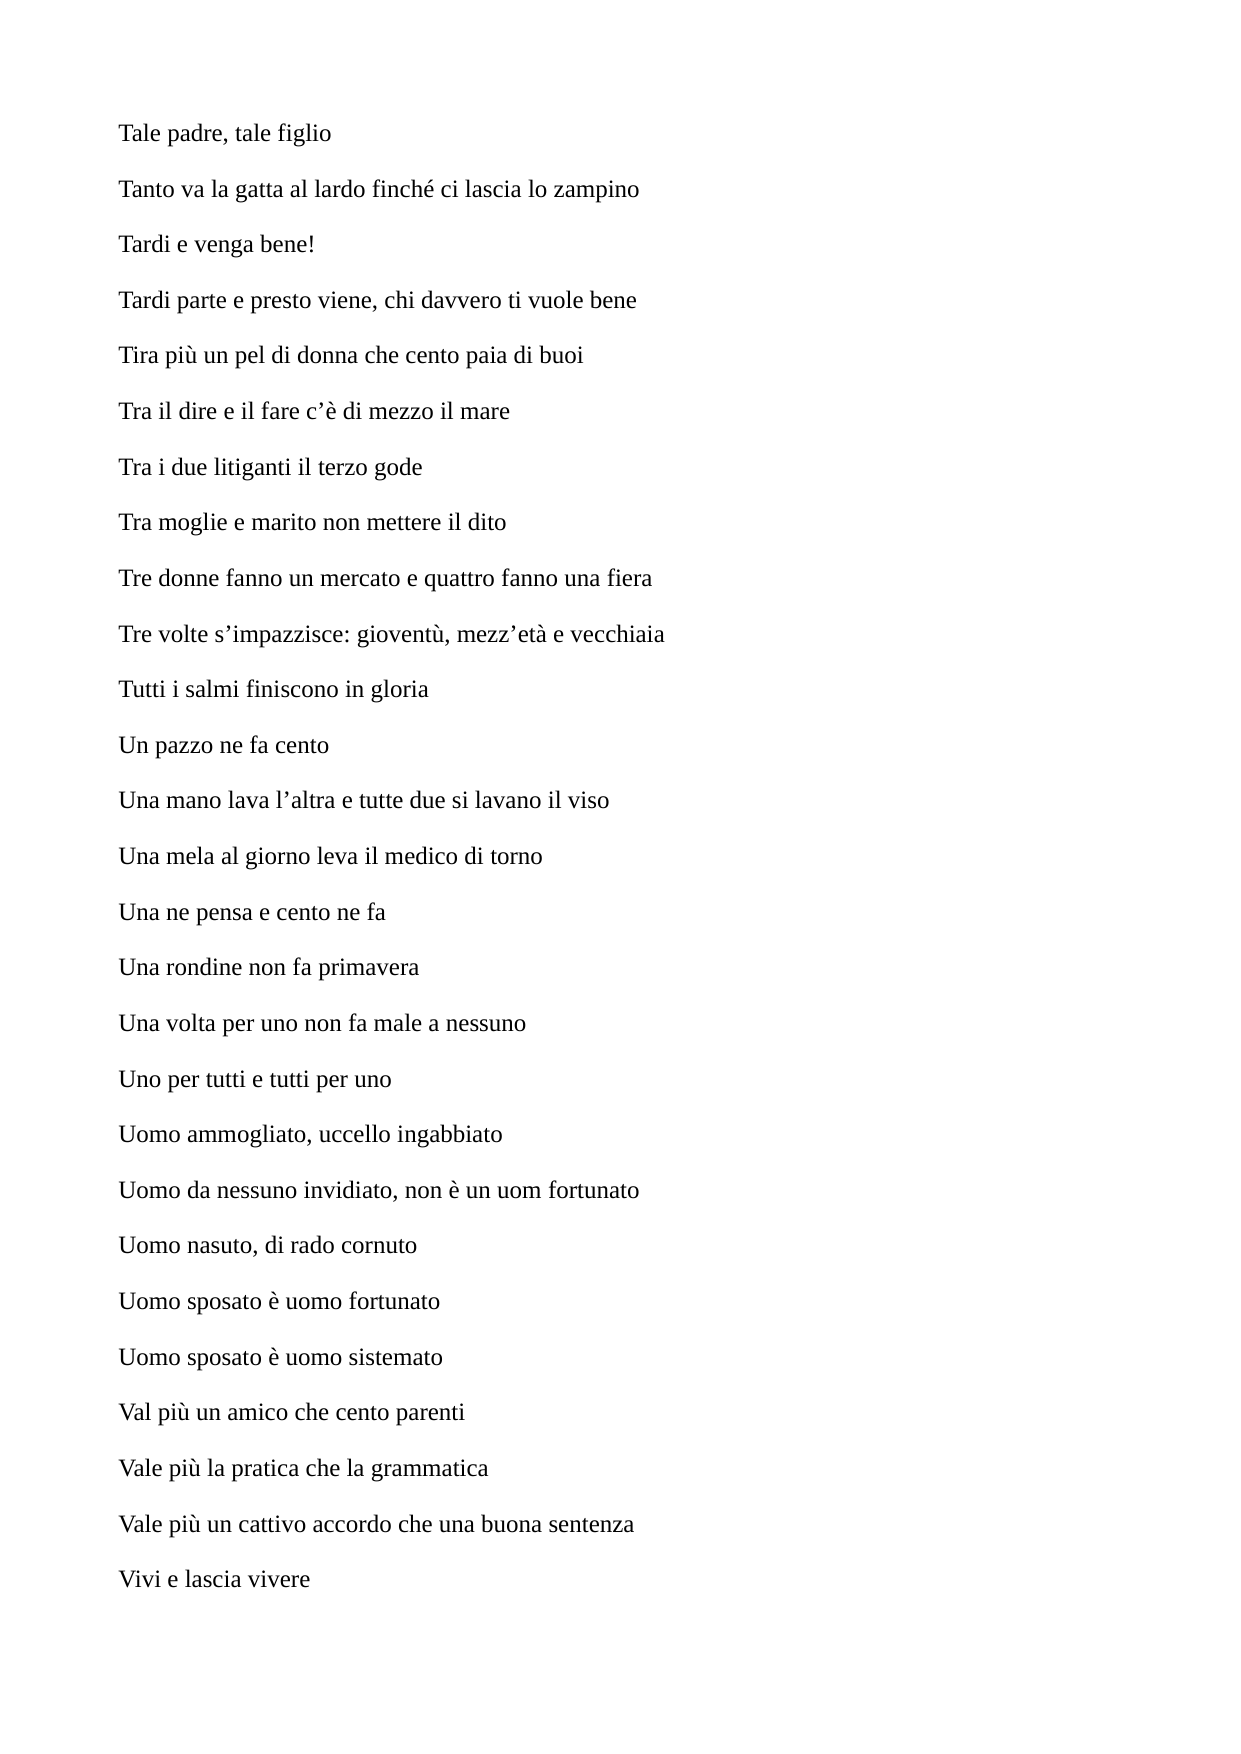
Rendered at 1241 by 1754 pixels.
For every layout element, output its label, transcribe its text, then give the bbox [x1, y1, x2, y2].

text Tre donne fanno un mercato e quattro fanno una fiera [118, 563, 1122, 592]
text Vale più la pratica che la grammatica [118, 1453, 1122, 1482]
text Una mela al giorno leva il medico di torno [118, 841, 1122, 870]
text Tardi e venga bene! [118, 229, 1122, 258]
text Un pazzo ne fa cento [118, 730, 1122, 759]
text Tutti i salmi finiscono in gloria [118, 674, 1122, 703]
text Tira più un pel di donna che cento paia di buoi [118, 341, 1122, 369]
text Tardi parte e presto viene, chi davvero ti vuole bene [118, 285, 1122, 314]
text Tanto va la gatta al lardo finché ci lascia lo zampino [118, 174, 1122, 202]
text Una volta per uno non fa male a nessuno [118, 1008, 1122, 1037]
text Uomo sposato è uomo sistemato [118, 1342, 1122, 1371]
text Uomo ammogliato, uccello ingabbiato [118, 1119, 1122, 1148]
text Tra moglie e marito non mettere il dito [118, 507, 1122, 536]
text Tre volte s’impazzisce: gioventù, mezz’età e vecchiaia [118, 619, 1122, 647]
text Una rondine non fa primavera [118, 952, 1122, 981]
text Tale padre, tale figlio [118, 118, 1122, 147]
text Vivi e lascia vivere [118, 1564, 1122, 1593]
text Una ne pensa e cento ne fa [118, 897, 1122, 926]
text Val più un amico che cento parenti [118, 1397, 1122, 1426]
text Uno per tutti e tutti per uno [118, 1064, 1122, 1092]
text Uomo da nessuno invidiato, non è un uom fortunato [118, 1175, 1122, 1204]
text Uomo nasuto, di rado cornuto [118, 1231, 1122, 1259]
text Una mano lava l’altra e tutte due si lavano il viso [118, 786, 1122, 814]
text Tra il dire e il fare c’è di mezzo il mare [118, 396, 1122, 425]
text Tra i due litiganti il terzo gode [118, 452, 1122, 481]
text Vale più un cattivo accordo che una buona sentenza [118, 1509, 1122, 1537]
text Uomo sposato è uomo fortunato [118, 1286, 1122, 1315]
